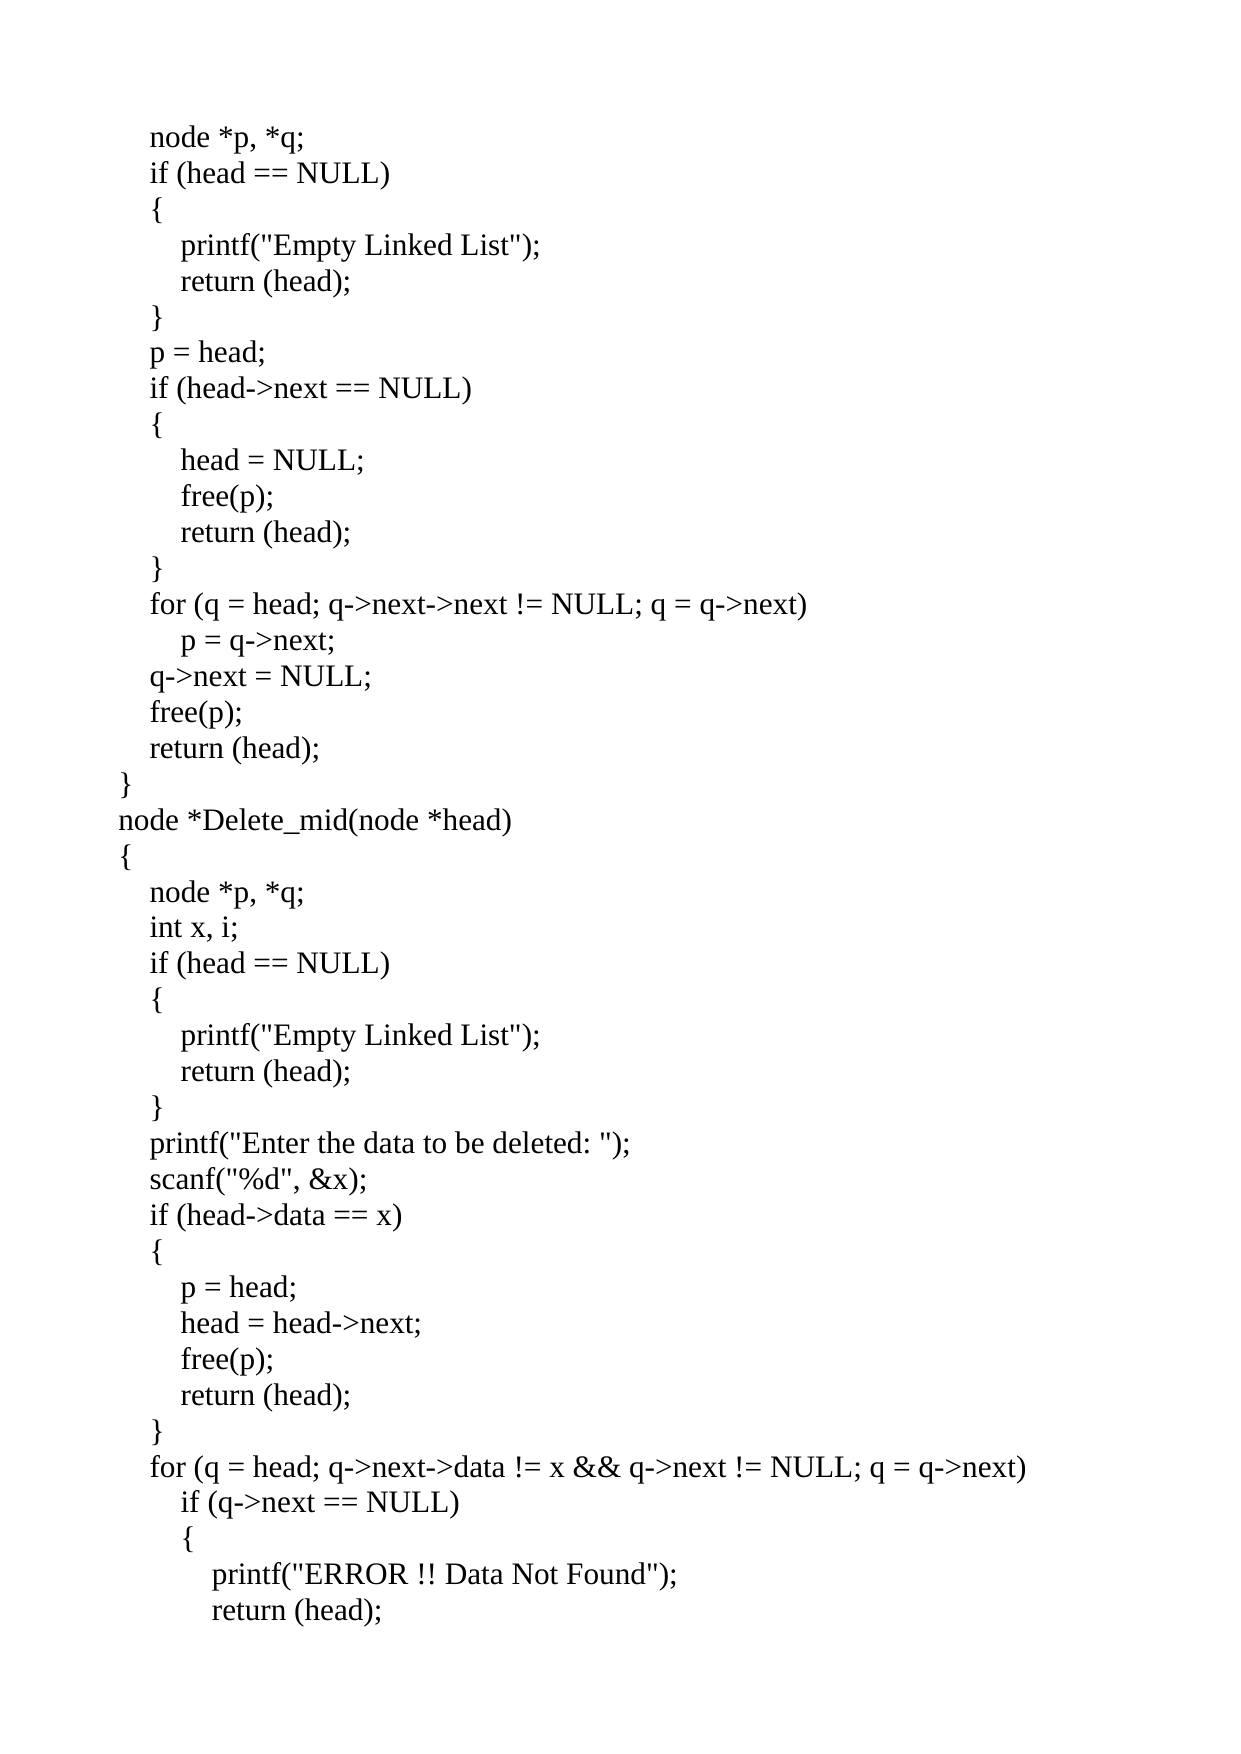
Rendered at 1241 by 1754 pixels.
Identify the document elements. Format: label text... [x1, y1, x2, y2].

text return (head); [118, 1376, 1122, 1412]
text free(p); [118, 477, 1122, 513]
text head = head->next; [118, 1304, 1122, 1340]
text } [118, 765, 1122, 801]
text p = head; [118, 334, 1122, 370]
text if (head == NULL) [118, 945, 1122, 981]
text for (q = head; q->next->next != NULL; q = q->next) [118, 585, 1122, 621]
text return (head); [118, 729, 1122, 765]
text return (head); [118, 513, 1122, 549]
text free(p); [118, 693, 1122, 729]
text head = NULL; [118, 442, 1122, 477]
text } [118, 298, 1122, 334]
text scanf("%d", &x); [118, 1160, 1122, 1196]
text printf("Enter the data to be deleted: "); [118, 1124, 1122, 1160]
text { [118, 1232, 1122, 1268]
text q->next = NULL; [118, 657, 1122, 693]
text if (head->data == x) [118, 1196, 1122, 1232]
text { [118, 406, 1122, 442]
text p = q->next; [118, 621, 1122, 657]
text int x, i; [118, 909, 1122, 945]
text } [118, 549, 1122, 585]
text printf("Empty Linked List"); [118, 226, 1122, 262]
text { [118, 190, 1122, 226]
text return (head); [118, 1052, 1122, 1088]
text } [118, 1088, 1122, 1124]
text { [118, 1520, 1122, 1556]
text { [118, 981, 1122, 1017]
text printf("Empty Linked List"); [118, 1017, 1122, 1052]
text if (head->next == NULL) [118, 370, 1122, 406]
text for (q = head; q->next->data != x && q->next != NULL; q = q->next) [118, 1448, 1122, 1484]
text return (head); [118, 262, 1122, 298]
text return (head); [118, 1592, 1122, 1627]
text { [118, 837, 1122, 873]
text printf("ERROR !! Data Not Found"); [118, 1556, 1122, 1592]
text node *p, *q; [118, 873, 1122, 909]
text free(p); [118, 1340, 1122, 1376]
text node *p, *q; [118, 118, 1122, 154]
text node *Delete_mid(node *head) [118, 801, 1122, 837]
text } [118, 1412, 1122, 1448]
text if (head == NULL) [118, 154, 1122, 190]
text if (q->next == NULL) [118, 1484, 1122, 1520]
text p = head; [118, 1268, 1122, 1304]
